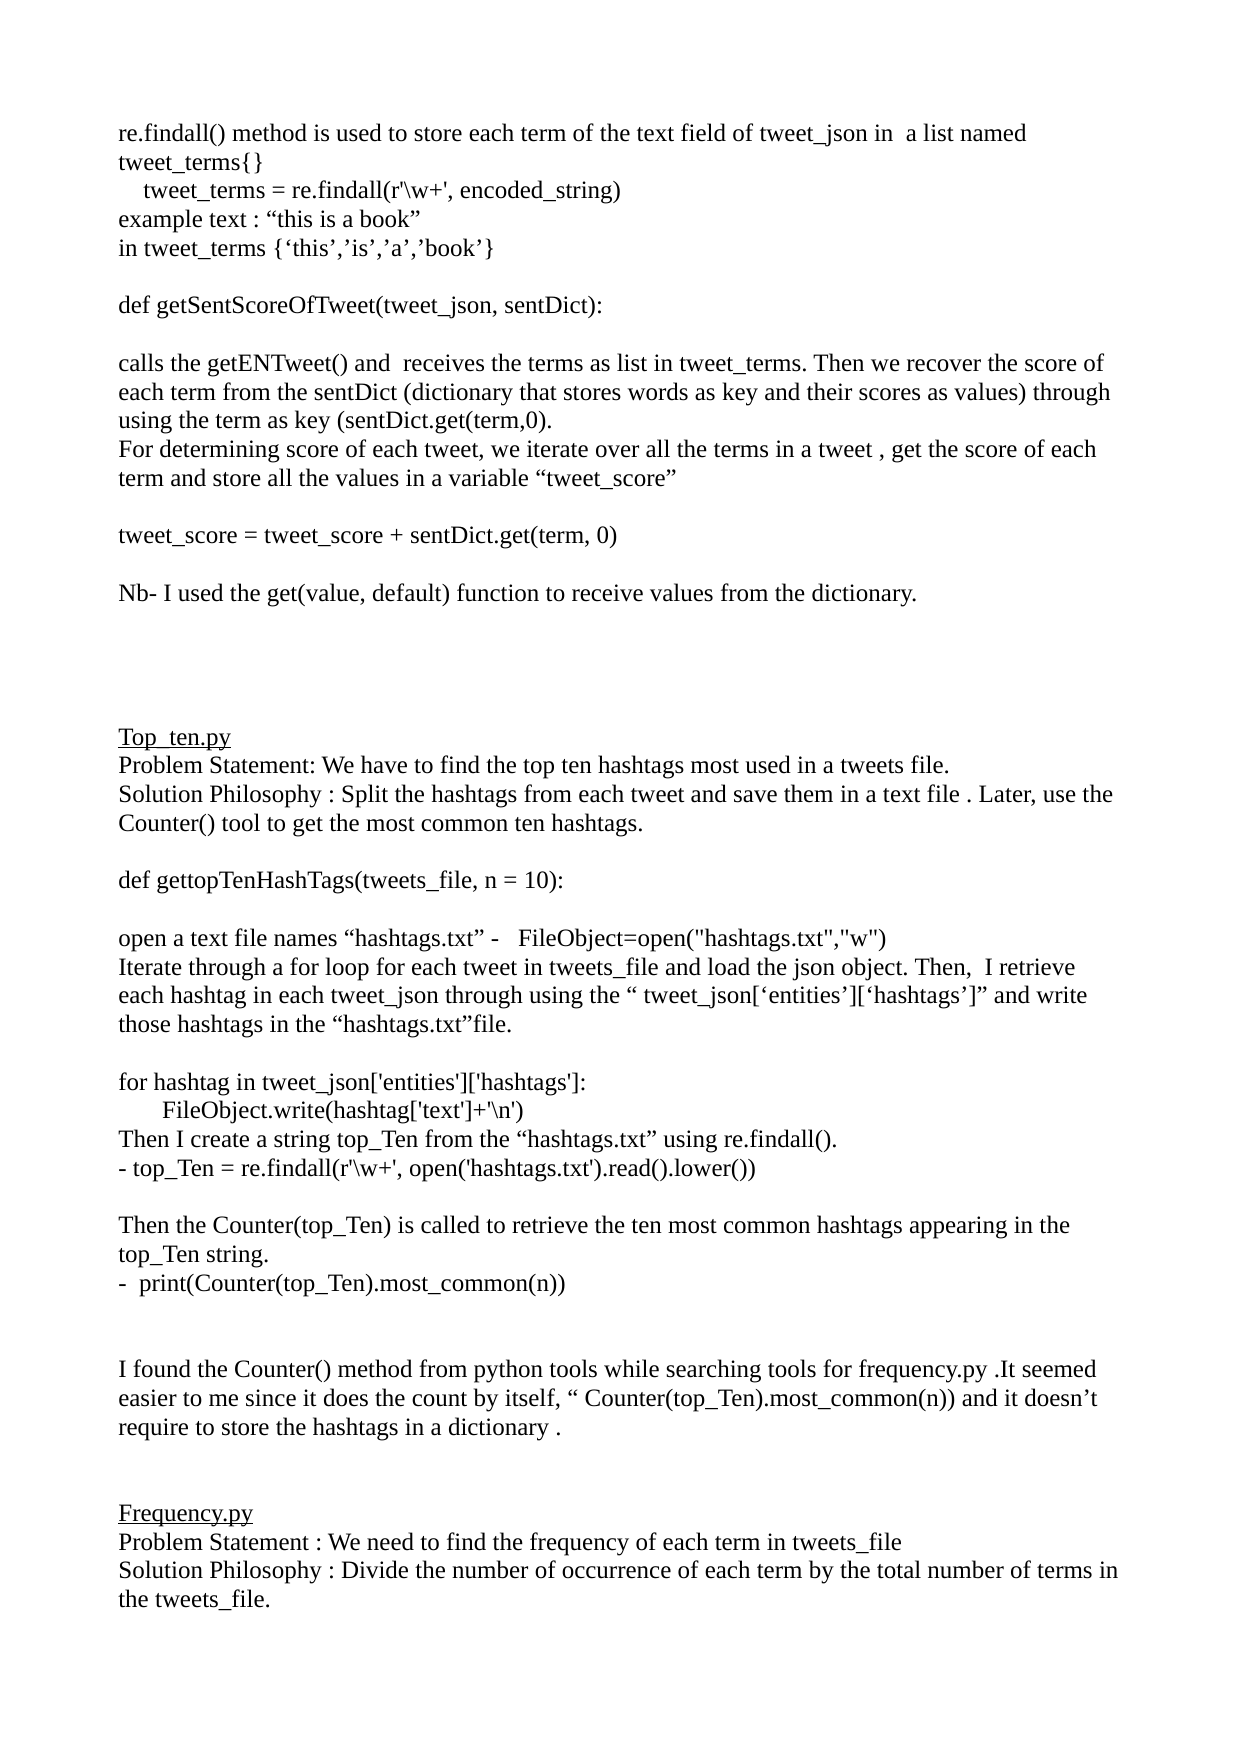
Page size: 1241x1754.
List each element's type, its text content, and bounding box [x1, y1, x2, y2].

text in tweet_terms {‘this’,’is’,’a’,’book’} [118, 233, 1122, 262]
text tweet_terms = re.findall(r'\w+', encoded_string) [118, 176, 1122, 204]
text Nb- I used the get(value, default) function to receive values from the dictionary. [118, 578, 1122, 607]
text - top_Ten = re.findall(r'\w+', open('hashtags.txt').read().lower()) [118, 1153, 1122, 1182]
text open a text file names “hashtags.txt” - FileObject=open("hashtags.txt","w") [118, 923, 1122, 952]
text re.findall() method is used to store each term of the text field of tweet_json in a list named tweet_terms{} [118, 118, 1122, 176]
text Frequency.py [118, 1498, 1122, 1527]
text def gettopTenHashTags(tweets_file, n = 10): [118, 866, 1122, 894]
text tweet_score = tweet_score + sentDict.get(term, 0) [118, 521, 1122, 549]
text def getSentScoreOfTweet(tweet_json, sentDict): [118, 291, 1122, 319]
text Solution Philosophy : Split the hashtags from each tweet and save them in a text file . Later, use the Counter() tool to get the most common ten hashtags. [118, 779, 1122, 837]
text example text : “this is a book” [118, 204, 1122, 233]
text Top_ten.py [118, 722, 1122, 751]
text Solution Philosophy : Divide the number of occurrence of each term by the total number of terms in the tweets_file. [118, 1556, 1122, 1613]
text Problem Statement: We have to find the top ten hashtags most used in a tweets file. [118, 751, 1122, 779]
text calls the getENTweet() and receives the terms as list in tweet_terms. Then we recover the score of each term from the sentDict (dictionary that stores words as key and their scores as values) through using the term as key (sentDict.get(term,0). [118, 348, 1122, 434]
text for hashtag in tweet_json['entities']['hashtags']: [118, 1067, 1122, 1096]
text FileObject.write(hashtag['text']+'\n') [118, 1096, 1122, 1124]
text Iterate through a for loop for each tweet in tweets_file and load the json object. Then, I retrieve each hashtag in each tweet_json through using the “ tweet_json[‘entities’][‘hashtags’]” and write those hashtags in the “hashtags.txt”file. [118, 952, 1122, 1038]
text Then I create a string top_Ten from the “hashtags.txt” using re.findall(). [118, 1124, 1122, 1153]
text - print(Counter(top_Ten).most_common(n)) [118, 1268, 1122, 1297]
text For determining score of each tweet, we iterate over all the terms in a tweet , get the score of each term and store all the values in a variable “tweet_score” [118, 434, 1122, 492]
text Problem Statement : We need to find the frequency of each term in tweets_file [118, 1527, 1122, 1556]
text I found the Counter() method from python tools while searching tools for frequency.py .It seemed easier to me since it does the count by itself, “ Counter(top_Ten).most_common(n)) and it doesn’t require to store the hashtags in a dictionary . [118, 1354, 1122, 1441]
text Then the Counter(top_Ten) is called to retrieve the ten most common hashtags appearing in the top_Ten string. [118, 1211, 1122, 1268]
